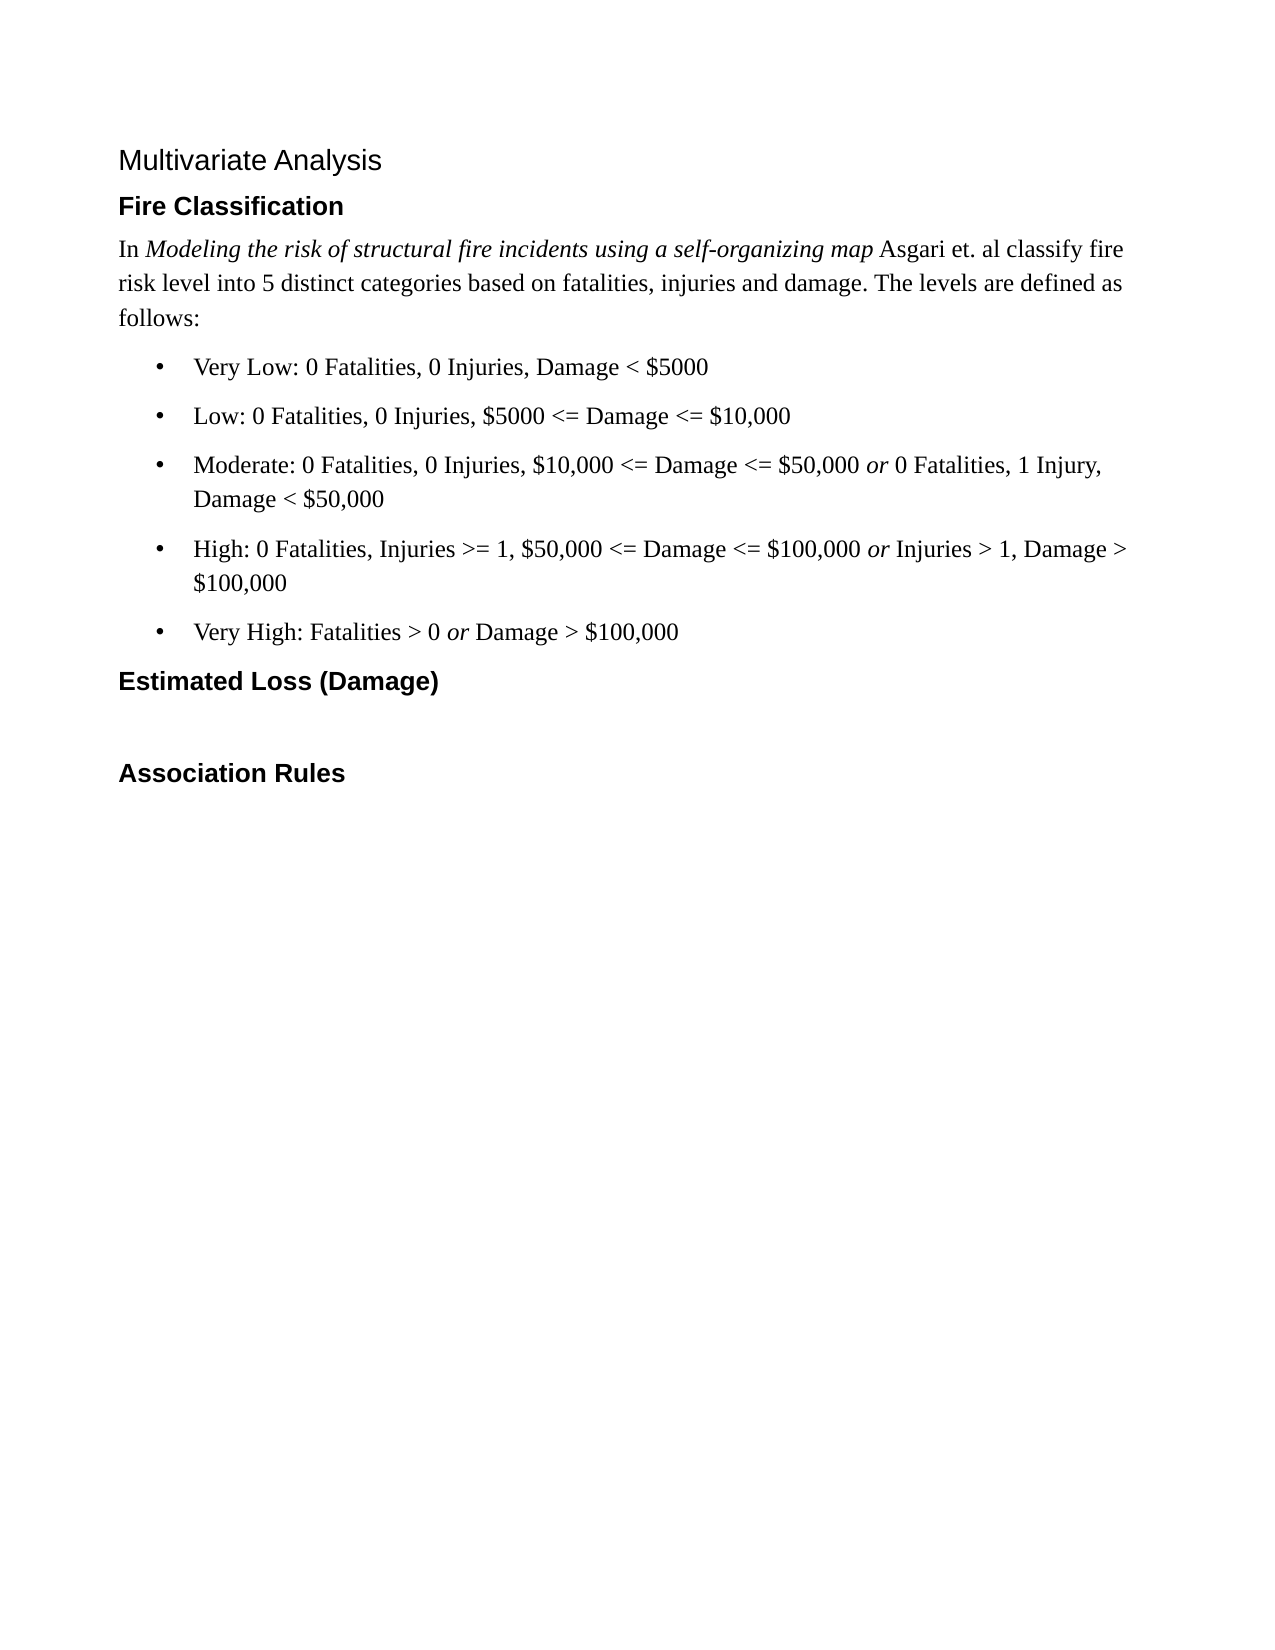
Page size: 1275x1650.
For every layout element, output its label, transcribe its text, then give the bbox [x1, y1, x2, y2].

subtitle Multivariate Analysis [118, 143, 1157, 177]
subtitle Fire Classification [118, 191, 1157, 221]
subtitle Estimated Loss (Damage) [118, 666, 1157, 696]
list Very Low: 0 Fatalities, 0 Injuries, Damage < $5000 [156, 352, 1157, 381]
subtitle Association Rules [118, 758, 1157, 788]
list Low: 0 Fatalities, 0 Injuries, $5000 <= Damage <= $10,000 [156, 401, 1157, 430]
text In Modeling the risk of structural fire incidents using a self-organizing map Asgari et. al classify fire risk level into 5 distinct categories based on fatalities, injuries and damage. The levels are defined as follows: [118, 234, 1157, 332]
list Moderate: 0 Fatalities, 0 Injuries, $10,000 <= Damage <= $50,000 or 0 Fatalities, 1 Injury, Damage < $50,000 [156, 450, 1157, 513]
list Very High: Fatalities > 0 or Damage > $100,000 [156, 617, 1157, 646]
list High: 0 Fatalities, Injuries >= 1, $50,000 <= Damage <= $100,000 or Injuries > 1, Damage > $100,000 [156, 534, 1157, 597]
